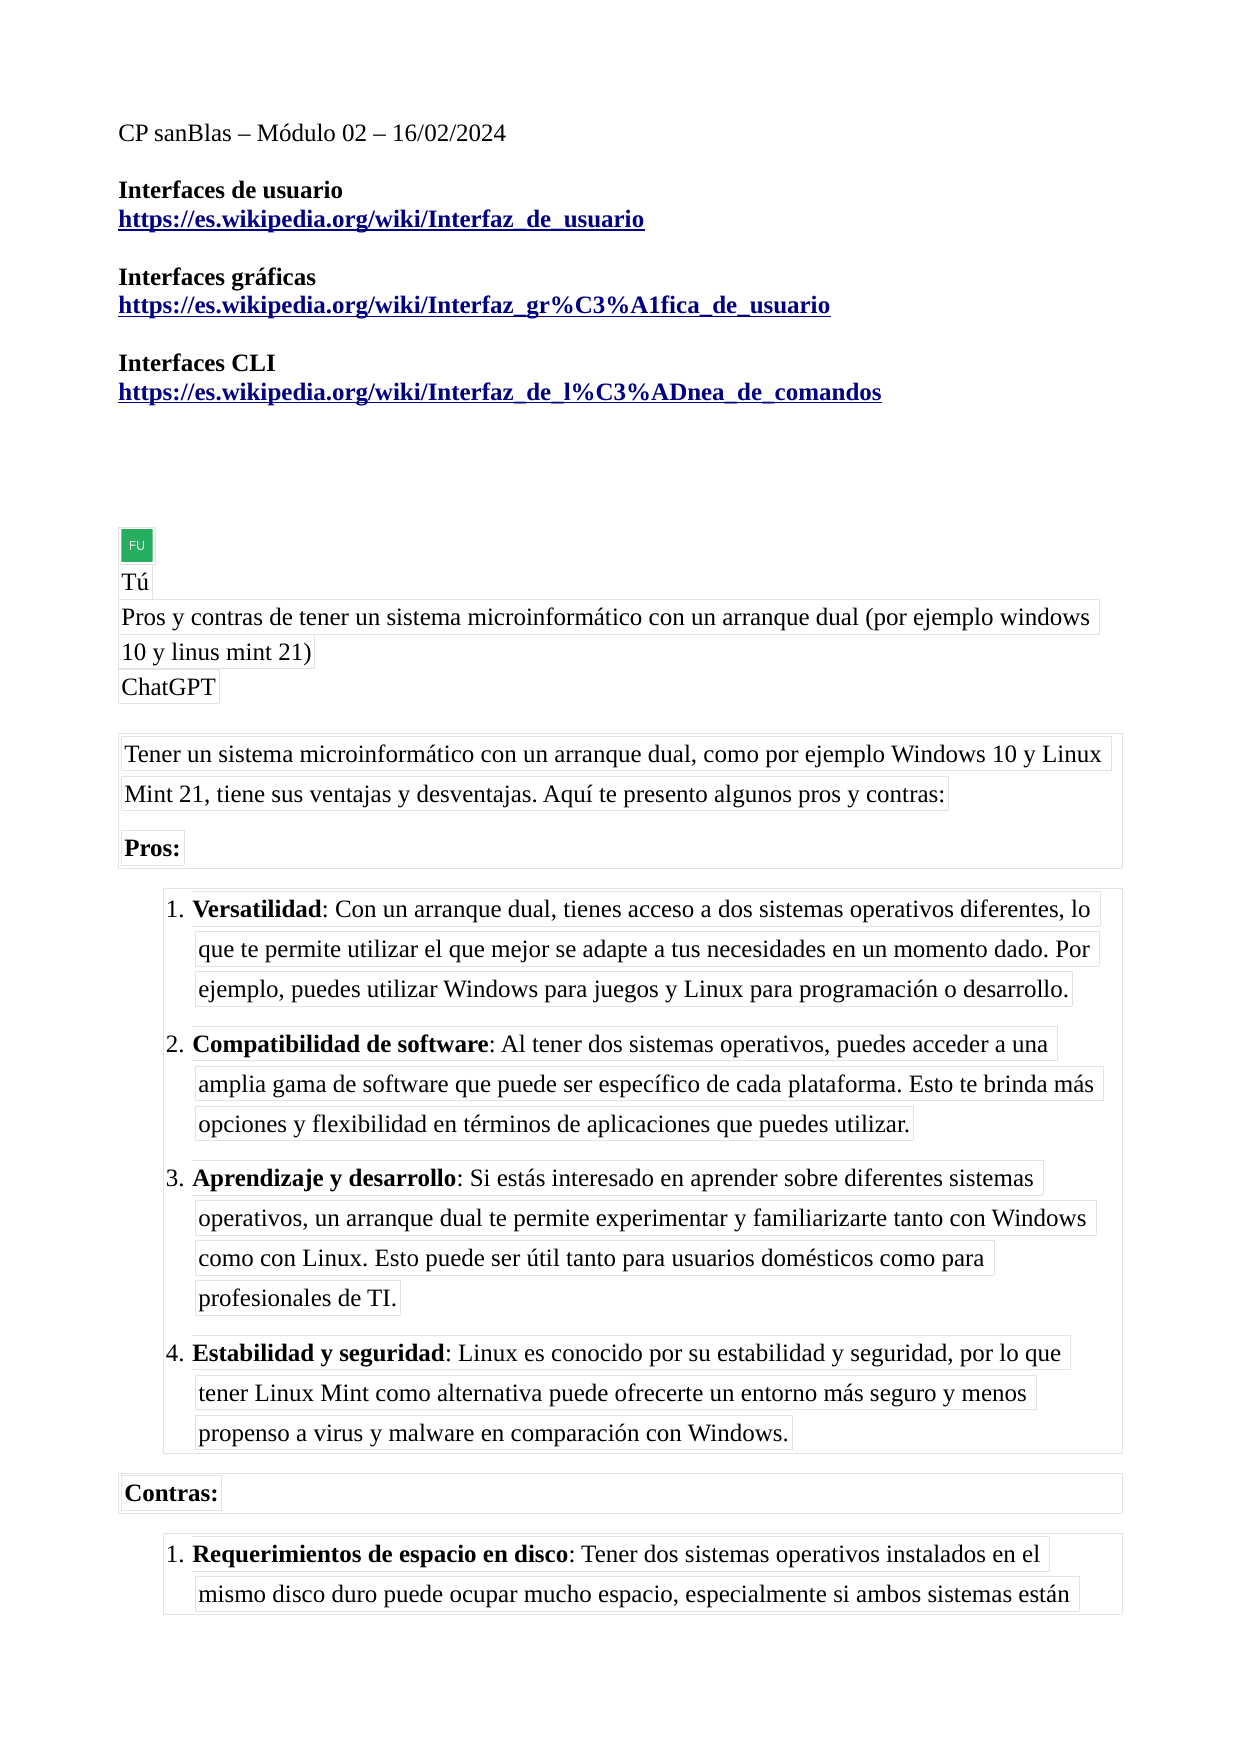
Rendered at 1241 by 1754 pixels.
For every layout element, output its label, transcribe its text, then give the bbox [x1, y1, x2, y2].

text Tú [119, 565, 152, 599]
text CP sanBlas – Módulo 02 – 16/02/2024 [118, 118, 1122, 147]
text https://es.wikipedia.org/wiki/Interfaz_de_l%C3%ADnea_de_comandos [118, 377, 1122, 406]
list Estabilidad y seguridad: Linux es conocido por su estabilidad y seguridad, por lo que tener Linux Mint como alternativa puede ofrecerte un entorno más seguro y menos propenso a virus y malware en comparación con Windows. [164, 1332, 1122, 1453]
text Pros y contras de tener un sistema microinformático con un arranque dual (por ejemplo windows 10 y linus mint 21) [119, 600, 1099, 634]
list Aprendizaje y desarrollo: Si estás interesado en aprender sobre diferentes sistemas operativos, un arranque dual te permite experimentar y familiarizarte tanto con Windows como con Linux. Esto puede ser útil tanto para usuarios domésticos como para profesionales de TI. [164, 1157, 1122, 1315]
text Interfaces CLI [118, 348, 1122, 377]
list Versatilidad: Con un arranque dual, tienes acceso a dos sistemas operativos diferentes, lo que te permite utilizar el que mejor se adapte a tus necesidades en un momento dado. Por ejemplo, puedes utilizar Windows para juegos y Linux para programación o desarrollo. [164, 889, 1122, 1006]
text [153, 564, 1122, 599]
text Pros: [119, 827, 1122, 868]
text Interfaces de usuario https://es.wikipedia.org/wiki/Interfaz_de_usuario [118, 176, 1122, 233]
text [220, 668, 1122, 703]
text Pros y contras de tener un sistema microinformático con un arranque dual (por ejemplo windows 10 y linus mint 21) [315, 599, 1122, 668]
text Tener un sistema microinformático con un arranque dual, como por ejemplo Windows 10 y Linux Mint 21, tiene sus ventajas y desventajas. Aquí te presento algunos pros y contras: [119, 734, 1122, 811]
text Contras: [119, 1474, 1122, 1513]
list Compatibilidad de software: Al tener dos sistemas operativos, puedes acceder a una amplia gama de software que puede ser específico de cada plataforma. Esto te brinda más opciones y flexibilidad en términos de aplicaciones que puedes utilizar. [164, 1023, 1122, 1140]
text Interfaces gráficas [118, 262, 1122, 291]
text Pros y contras de tener un sistema microinformático con un arranque dual (por ejemplo windows 10 y linus mint 21) [119, 635, 314, 668]
list Requerimientos de espacio en disco: Tener dos sistemas operativos instalados en el mismo disco duro puede ocupar mucho espacio, especialmente si ambos sistemas están [164, 1534, 1122, 1614]
picture [121, 529, 153, 562]
text ChatGPT [119, 670, 219, 703]
text https://es.wikipedia.org/wiki/Interfaz_gr%C3%A1fica_de_usuario [118, 291, 1122, 319]
